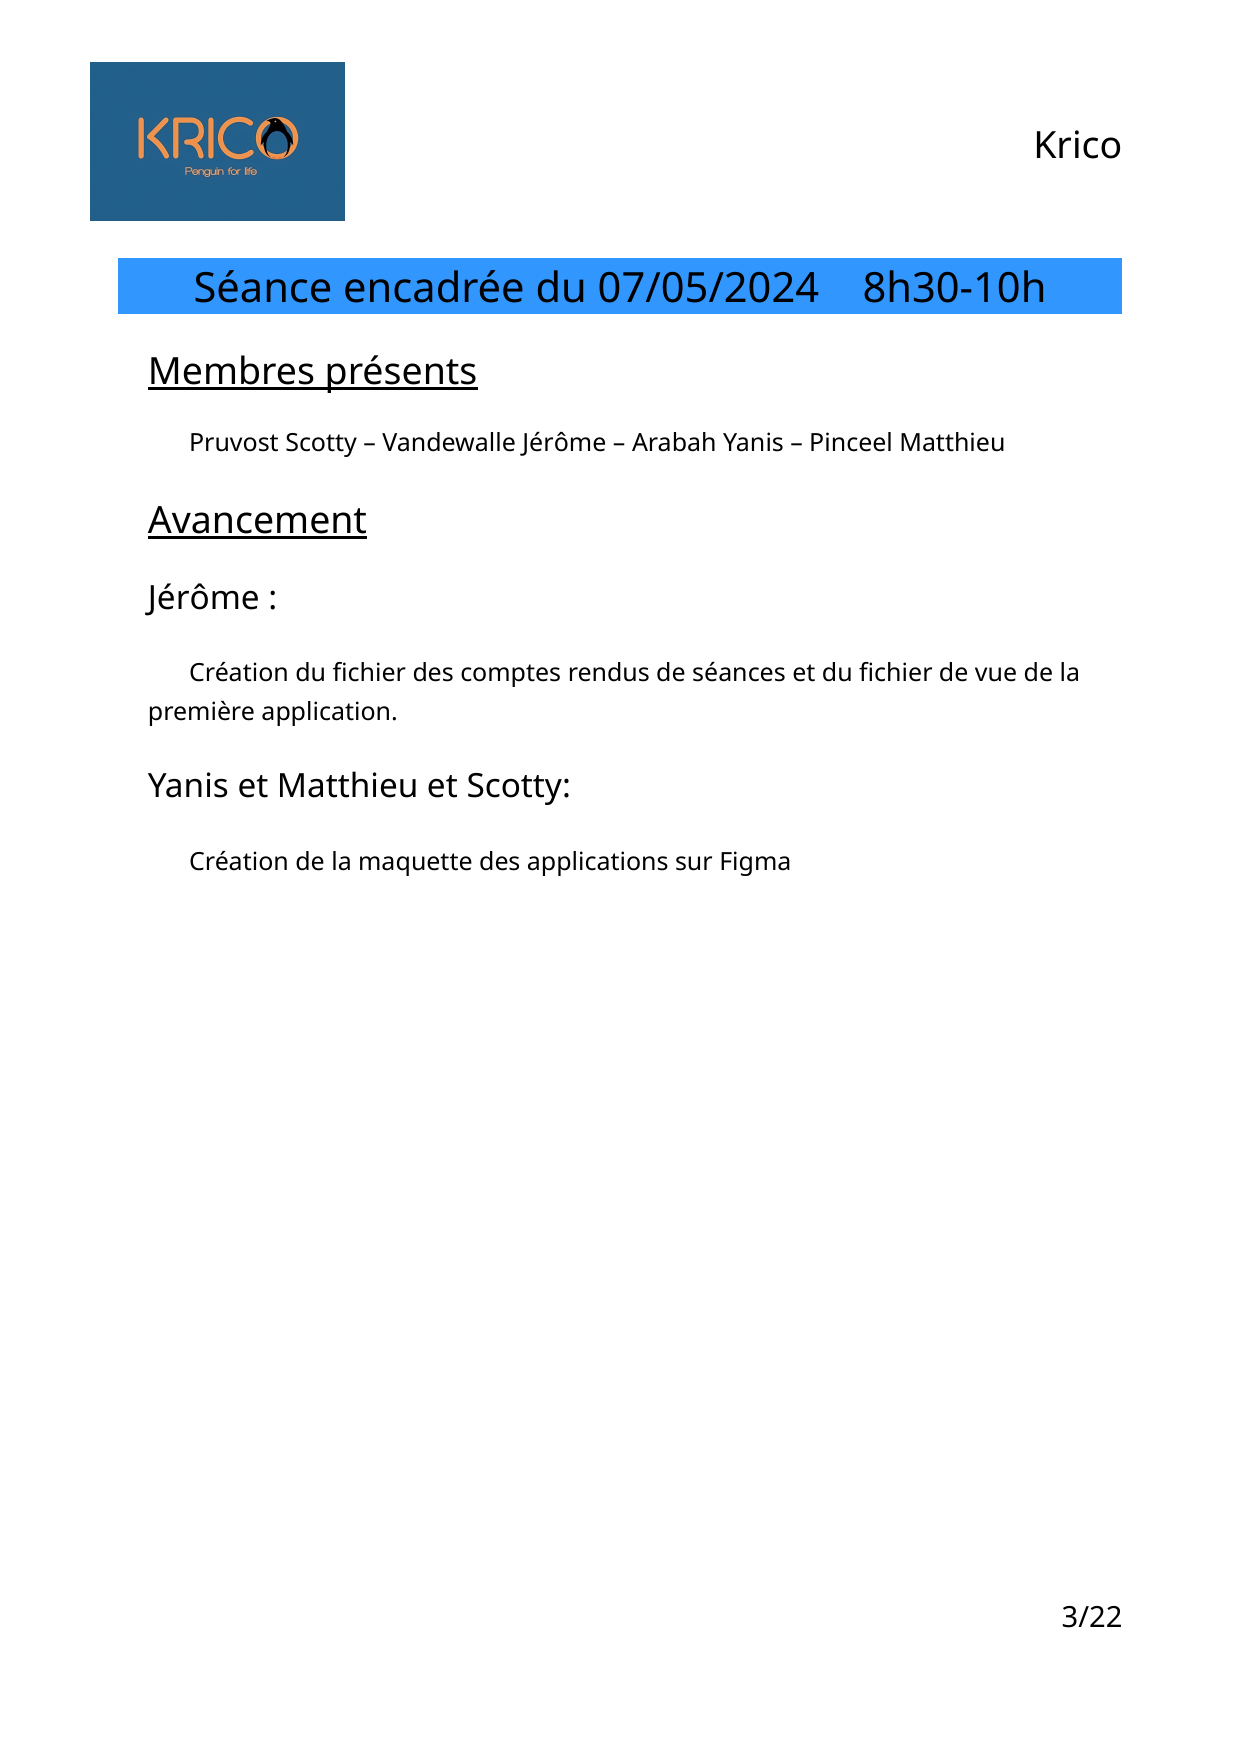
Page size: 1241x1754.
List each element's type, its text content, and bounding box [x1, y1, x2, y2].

subtitle Jérôme : [148, 574, 1122, 619]
subtitle Séance encadrée du 07/05/2024 8h30-10h [118, 258, 1122, 314]
text Création du fichier des comptes rendus de séances et du fichier de vue de la première application. [148, 654, 1093, 728]
subtitle Avancement [148, 493, 1122, 544]
text Pruvost Scotty – Vandewalle Jérôme – Arabah Yanis – Pinceel Matthieu [148, 424, 1093, 458]
subtitle Yanis et Matthieu et Scotty: [148, 762, 1122, 808]
subtitle Membres présents [148, 344, 1122, 395]
text Création de la maquette des applications sur Figma [148, 843, 1093, 877]
picture [90, 62, 345, 221]
